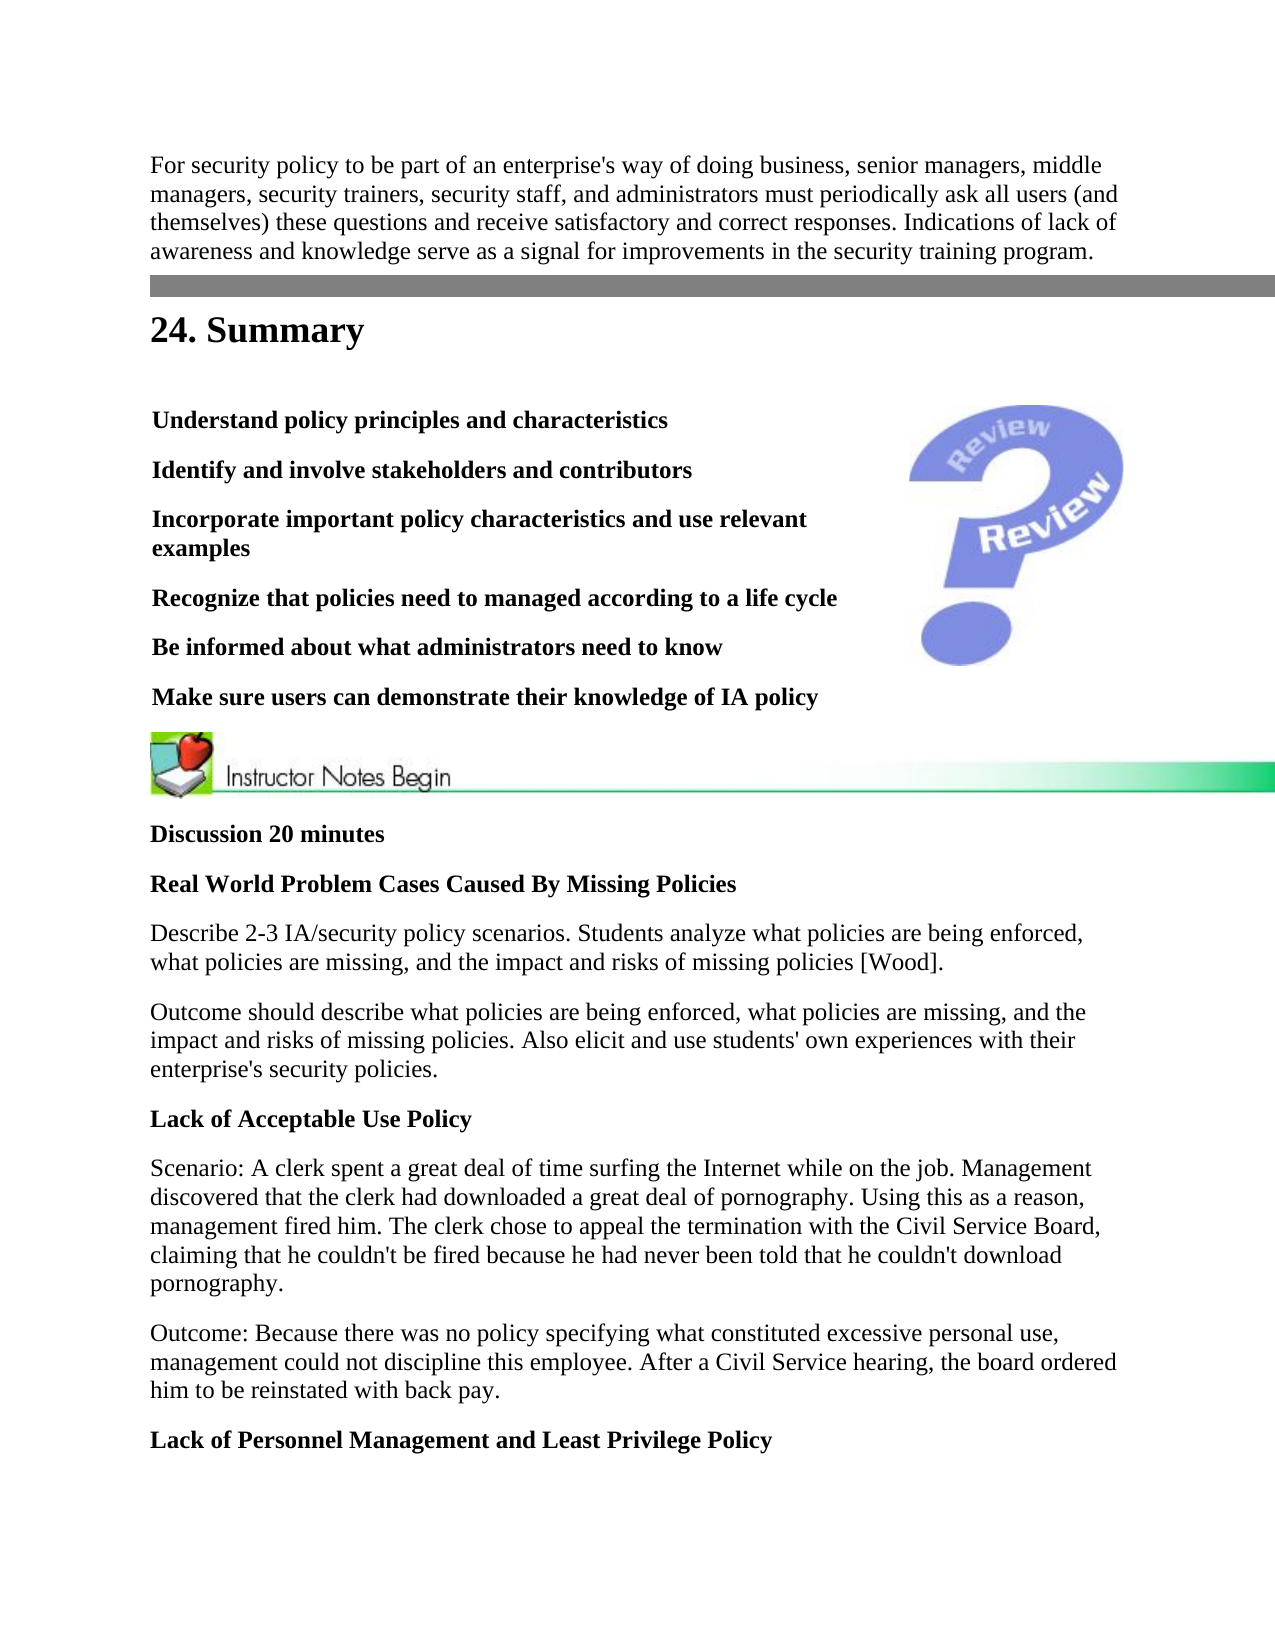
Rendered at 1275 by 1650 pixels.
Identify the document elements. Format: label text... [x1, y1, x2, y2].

text Scenario: A clerk spent a great deal of time surfing the Internet while on the job. Management discovered that the clerk had downloaded a great deal of pornography. Using this as a reason, management fired him. The clerk chose to appeal the termination with the Civil Service Board, claiming that he couldn't be fired because he had never been told that he couldn't download pornography. [150, 1153, 1125, 1297]
table_cell Understand policy principles and characteristics Identify and involve stakeholders and contributors Incorporate important policy characteristics and use relevant examples Recognize that policies need to managed according to a life cycle Be informed about what administrators need to know Make sure users can demonstrate their knowledge of IA policy [150, 393, 908, 722]
subtitle 24. Summary [150, 308, 1125, 351]
text Discussion 20 minutes [150, 819, 1125, 848]
text Describe 2-3 IA/security policy scenarios. Students analyze what policies are being enforced, what policies are missing, and the impact and risks of missing policies [Wood]. [150, 918, 1125, 976]
text Lack of Personnel Management and Least Privilege Policy [150, 1425, 1125, 1454]
text Real World Problem Cases Caused By Missing Policies [150, 869, 1125, 898]
text Outcome: Because there was no policy specifying what constituted excessive personal use, management could not discipline this employee. After a Civil Service hearing, the board ordered him to be reinstated with back pay. [150, 1318, 1125, 1404]
text Outcome should describe what policies are being enforced, what policies are missing, and the impact and risks of missing policies. Also elicit and use students' own experiences with their enterprise's security policies. [150, 997, 1125, 1083]
table_header [150, 361, 908, 393]
text For security policy to be part of an enterprise's way of doing business, senior managers, middle managers, security trainers, security staff, and administrators must periodically ask all users (and themselves) these questions and receive satisfactory and correct responses. Indications of lack of awareness and knowledge serve as a signal for improvements in the security training program. [150, 150, 1125, 265]
text Lack of Acceptable Use Policy [150, 1104, 1125, 1133]
table_cell [908, 393, 1134, 722]
table_header [908, 361, 1134, 393]
